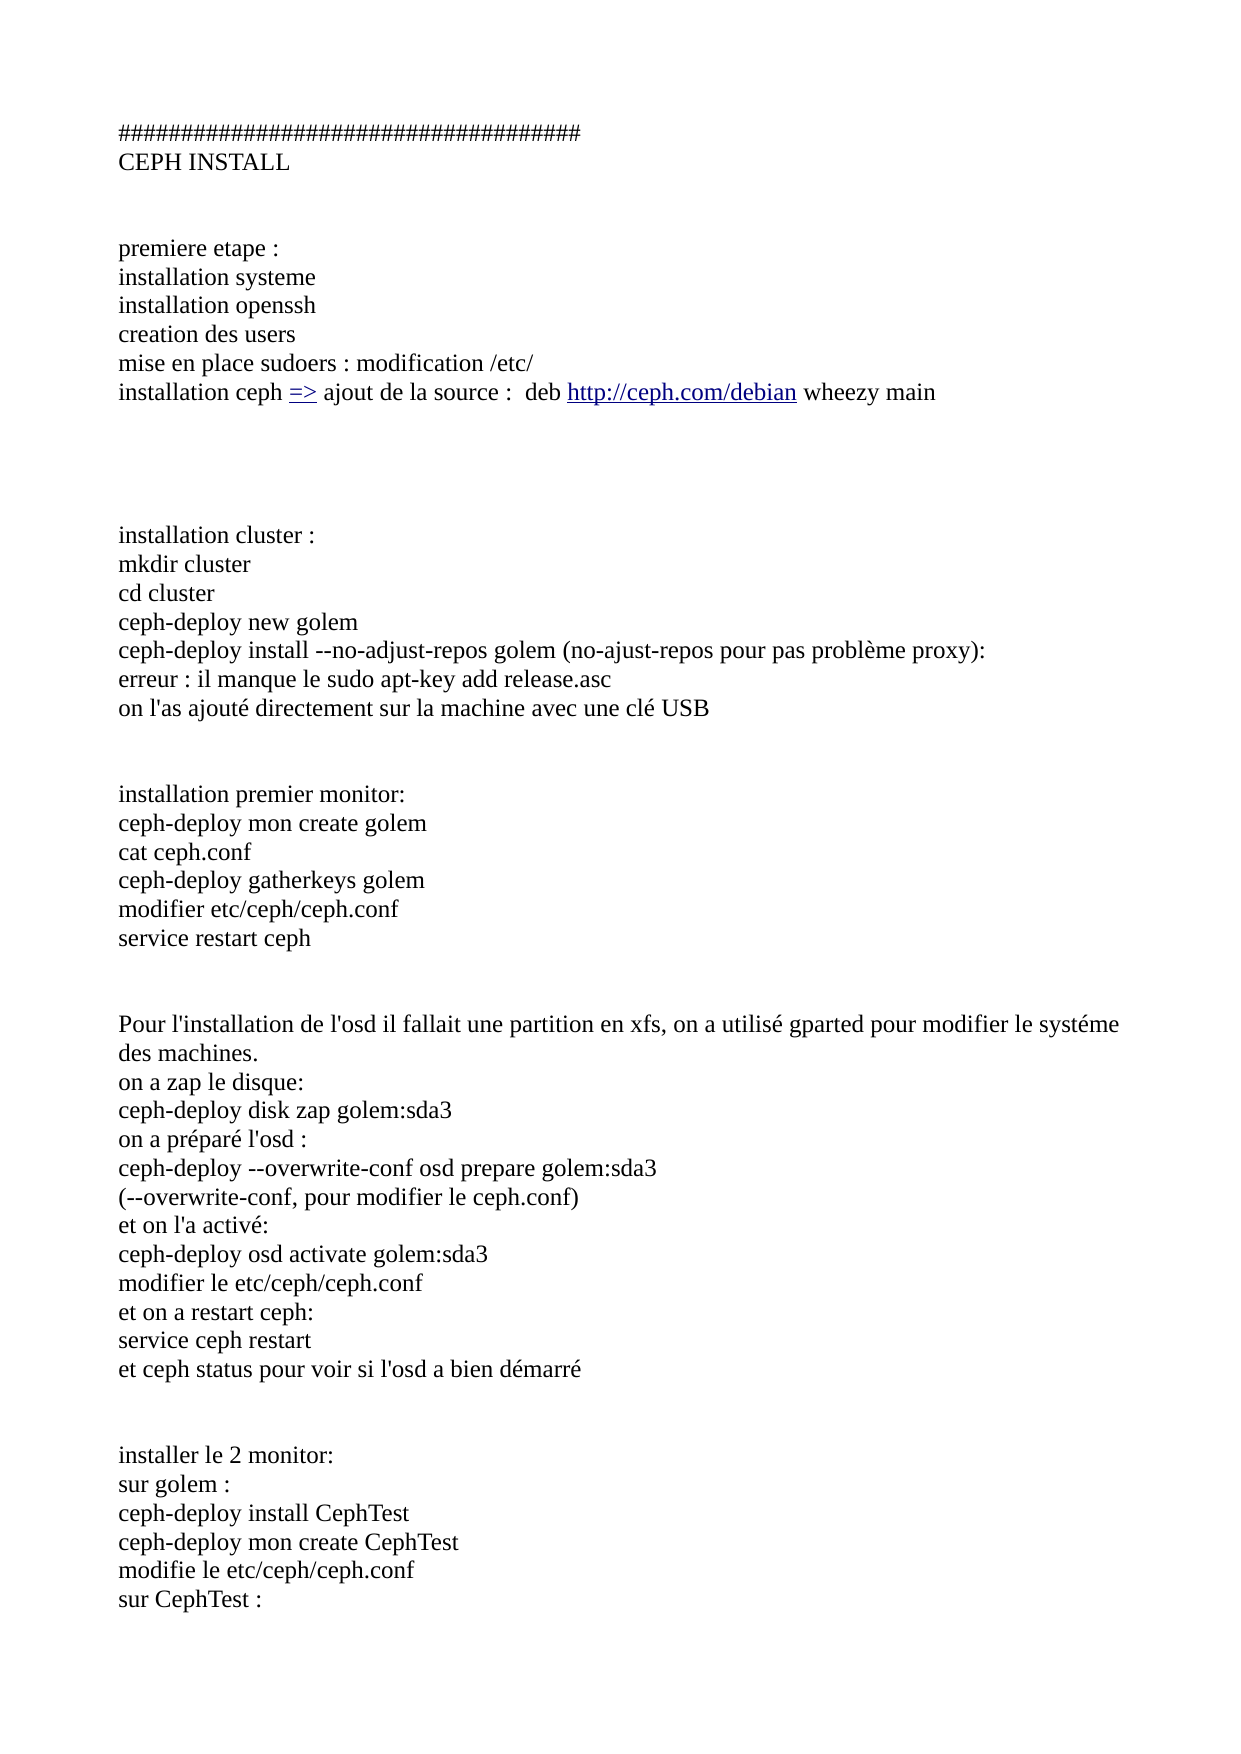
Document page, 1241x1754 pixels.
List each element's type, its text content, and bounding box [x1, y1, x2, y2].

text service restart ceph [118, 923, 1122, 952]
text creation des users [118, 319, 1122, 348]
text ceph-deploy gatherkeys golem [118, 866, 1122, 894]
text on a zap le disque: [118, 1067, 1122, 1096]
text installation openssh [118, 291, 1122, 319]
text et on l'a activé: [118, 1211, 1122, 1239]
text (--overwrite-conf, pour modifier le ceph.conf) [118, 1182, 1122, 1211]
text et on a restart ceph: [118, 1297, 1122, 1326]
text ceph-deploy mon create golem [118, 808, 1122, 837]
text on a préparé l'osd : [118, 1124, 1122, 1153]
text installation systeme [118, 262, 1122, 291]
text premiere etape : [118, 233, 1122, 262]
text ceph-deploy mon create CephTest [118, 1527, 1122, 1556]
text ceph-deploy osd activate golem:sda3 [118, 1239, 1122, 1268]
text mkdir cluster [118, 549, 1122, 578]
text installer le 2 monitor: [118, 1441, 1122, 1469]
text sur CephTest : [118, 1584, 1122, 1613]
text Pour l'installation de l'osd il fallait une partition en xfs, on a utilisé gparted pour modifier le systéme des machines. [118, 1009, 1122, 1067]
text ceph-deploy --overwrite-conf osd prepare golem:sda3 [118, 1153, 1122, 1182]
text installation ceph => ajout de la source : deb http://ceph.com/debian wheezy main [118, 377, 1122, 406]
text ceph-deploy install --no-adjust-repos golem (no-ajust-repos pour pas problème proxy): [118, 636, 1122, 664]
text ceph-deploy install CephTest [118, 1498, 1122, 1527]
text modifie le etc/ceph/ceph.conf [118, 1556, 1122, 1584]
text modifier etc/ceph/ceph.conf [118, 894, 1122, 923]
text modifier le etc/ceph/ceph.conf [118, 1268, 1122, 1297]
text ##################################### [118, 118, 1122, 147]
text mise en place sudoers : modification /etc/ [118, 348, 1122, 377]
text ceph-deploy disk zap golem:sda3 [118, 1096, 1122, 1124]
text cd cluster [118, 578, 1122, 607]
text on l'as ajouté directement sur la machine avec une clé USB [118, 693, 1122, 722]
text service ceph restart [118, 1326, 1122, 1354]
text CEPH INSTALL [118, 147, 1122, 176]
text cat ceph.conf [118, 837, 1122, 866]
text installation cluster : [118, 521, 1122, 549]
text installation premier monitor: [118, 779, 1122, 808]
text et ceph status pour voir si l'osd a bien démarré [118, 1354, 1122, 1383]
text erreur : il manque le sudo apt-key add release.asc [118, 664, 1122, 693]
text sur golem : [118, 1469, 1122, 1498]
text ceph-deploy new golem [118, 607, 1122, 636]
